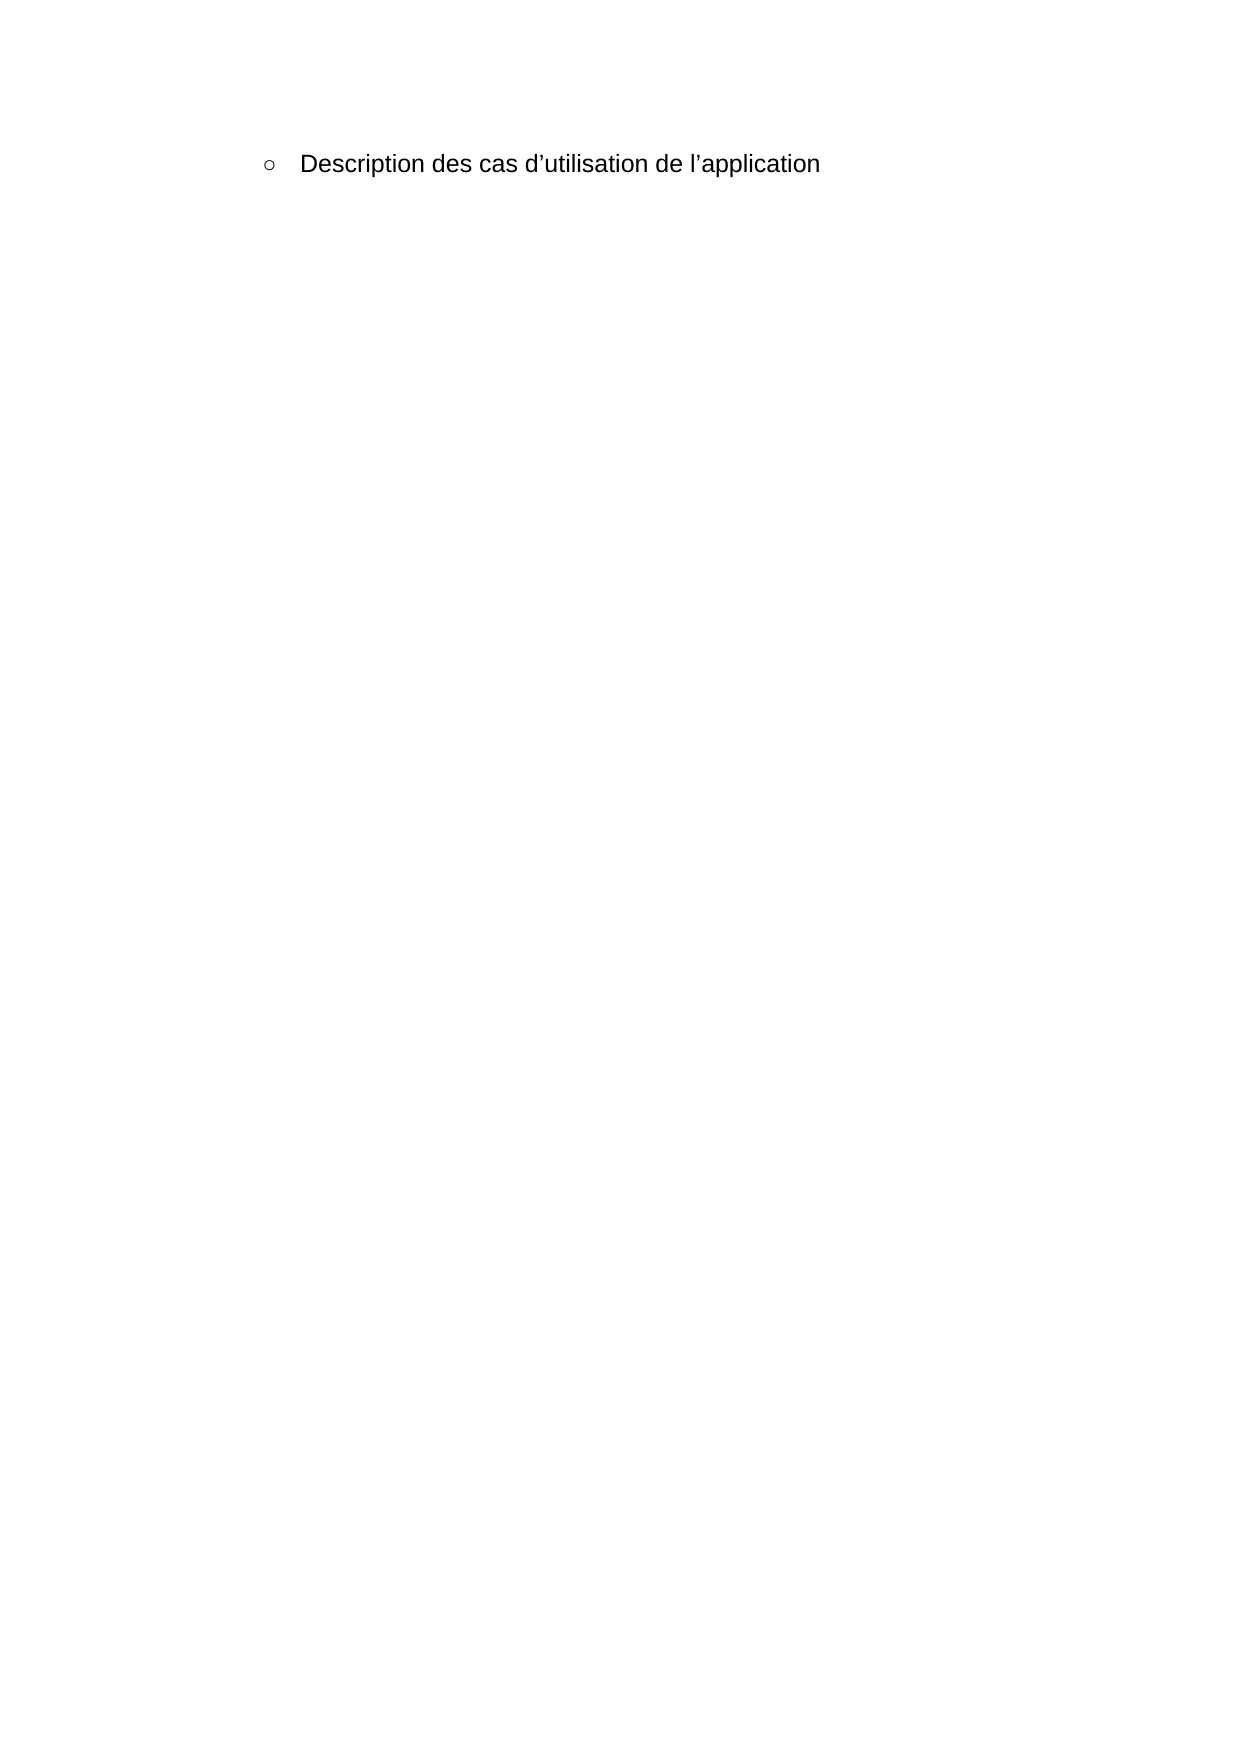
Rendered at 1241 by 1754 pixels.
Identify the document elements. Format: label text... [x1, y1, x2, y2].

list Description des cas d’utilisation de l’application [262, 150, 1091, 178]
